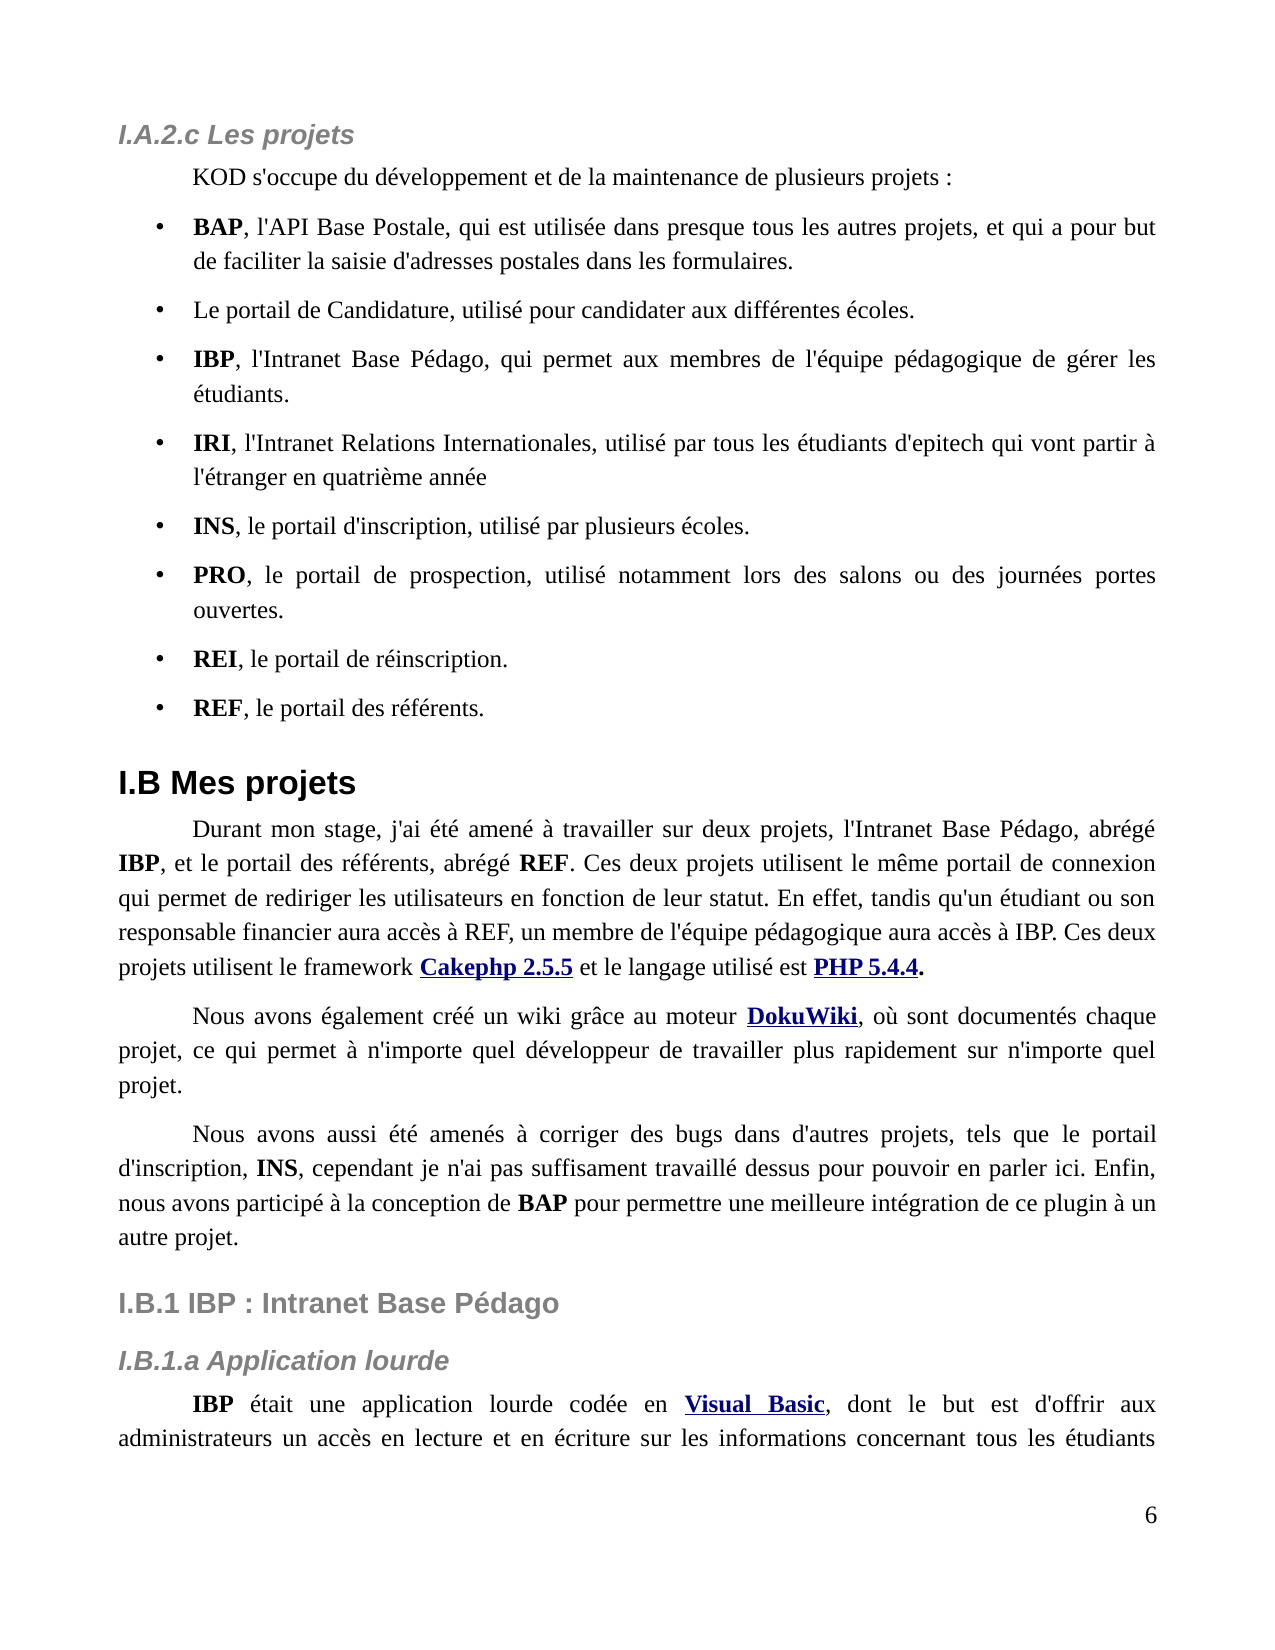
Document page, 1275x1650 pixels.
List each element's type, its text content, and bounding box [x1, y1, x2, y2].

list IBP, l'Intranet Base Pédago, qui permet aux membres de l'équipe pédagogique de gérer les étudiants. [156, 344, 1157, 407]
text IBP était une application lourde codée en Visual Basic, dont le but est d'offrir aux administrateurs un accès en lecture et en écriture sur les informations concernant tous les étudiants [118, 1389, 1157, 1452]
list REF, le portail des référents. [156, 693, 1157, 722]
list BAP, l'API Base Postale, qui est utilisée dans presque tous les autres projets, et qui a pour but de faciliter la saisie d'adresses postales dans les formulaires. [156, 212, 1157, 275]
list PRO, le portail de prospection, utilisé notamment lors des salons ou des journées portes ouvertes. [156, 560, 1157, 623]
list INS, le portail d'inscription, utilisé par plusieurs écoles. [156, 511, 1157, 540]
subtitle I.A.2.c Les projets [118, 118, 1157, 150]
text Nous avons également créé un wiki grâce au moteur DokuWiki, où sont documentés chaque projet, ce qui permet à n'importe quel développeur de travailler plus rapidement sur n'importe quel projet. [118, 1001, 1157, 1099]
text KOD s'occupe du développement et de la maintenance de plusieurs projets : [118, 162, 1157, 191]
subtitle I.B.1.a Application lourde [118, 1344, 1157, 1376]
text Durant mon stage, j'ai été amené à travailler sur deux projets, l'Intranet Base Pédago, abrégé IBP, et le portail des référents, abrégé REF. Ces deux projets utilisent le même portail de connexion qui permet de rediriger les utilisateurs en fonction de leur statut. En effet, tandis qu'un étudiant ou son responsable financier aura accès à REF, un membre de l'équipe pédagogique aura accès à IBP. Ces deux projets utilisent le framework Cakephp 2.5.5 et le langage utilisé est PHP 5.4.4. [118, 814, 1157, 981]
list IRI, l'Intranet Relations Internationales, utilisé par tous les étudiants d'epitech qui vont partir à l'étranger en quatrième année [156, 428, 1157, 491]
subtitle I.B Mes projets [118, 763, 1157, 801]
list Le portail de Candidature, utilisé pour candidater aux différentes écoles. [156, 295, 1157, 324]
subtitle I.B.1 IBP : Intranet Base Pédago [118, 1286, 1157, 1319]
text Nous avons aussi été amenés à corriger des bugs dans d'autres projets, tels que le portail d'inscription, INS, cependant je n'ai pas suffisament travaillé dessus pour pouvoir en parler ici. Enfin, nous avons participé à la conception de BAP pour permettre une meilleure intégration de ce plugin à un autre projet. [118, 1119, 1157, 1251]
list REI, le portail de réinscription. [156, 644, 1157, 673]
